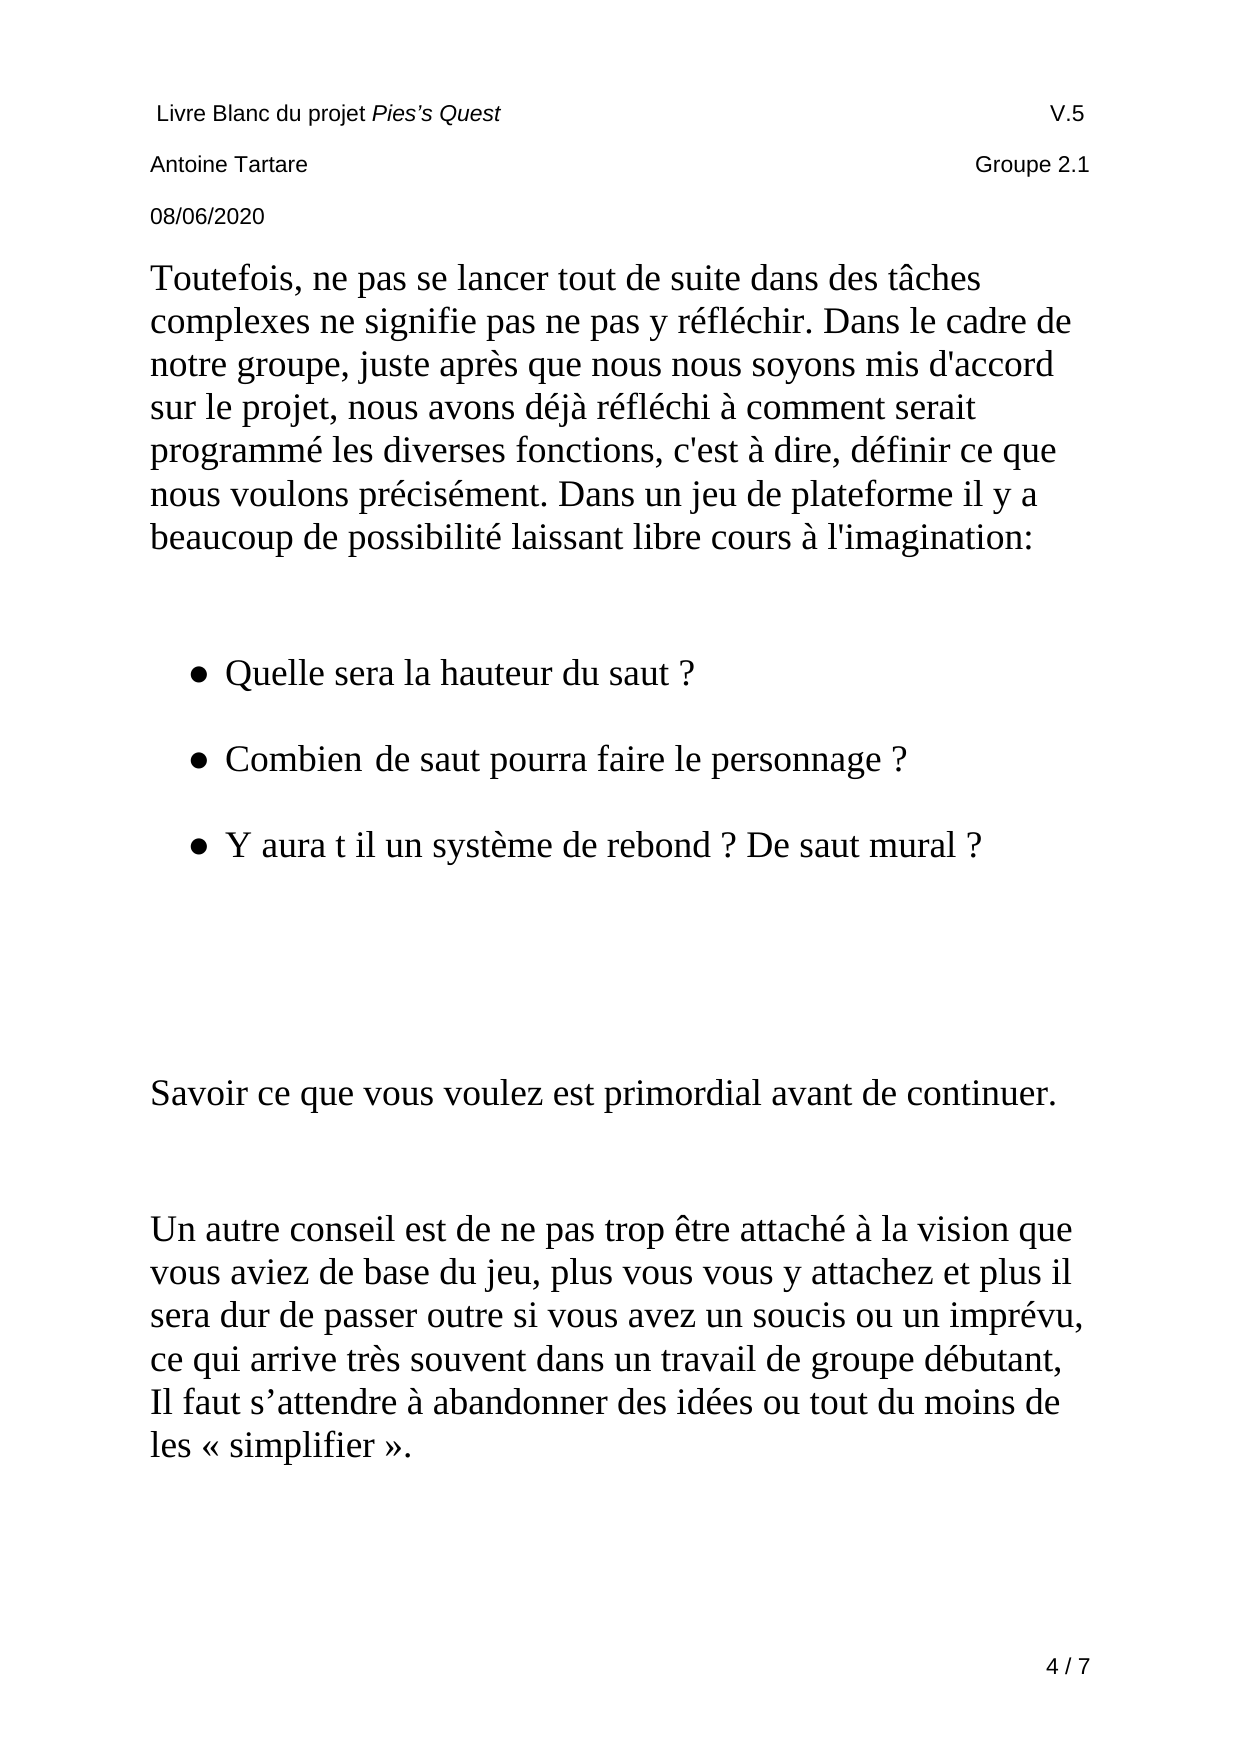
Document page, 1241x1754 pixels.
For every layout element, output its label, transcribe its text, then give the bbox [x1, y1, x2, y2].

list Quelle sera la hauteur du saut ? [187, 650, 1090, 737]
text Savoir ce que vous voulez est primordial avant de continuer. [150, 1070, 1090, 1113]
list Y aura t il un système de rebond ? De saut mural ? [187, 823, 1090, 909]
list Combien de saut pourra faire le personnage ? [187, 737, 1090, 780]
text Toutefois, ne pas se lancer tout de suite dans des tâches complexes ne signifie pas ne pas y réfléchir. Dans le cadre de notre groupe, juste après que nous nous soyons mis d'accord sur le projet, nous avons déjà réfléchi à comment serait programmé les diverses fonctions, c'est à dire, définir ce que nous voulons précisément. Dans un jeu de plateforme il y a beaucoup de possibilité laissant libre cours à l'imagination: [150, 255, 1090, 557]
text Un autre conseil est de ne pas trop être attaché à la vision que vous aviez de base du jeu, plus vous vous y attachez et plus il sera dur de passer outre si vous avez un soucis ou un imprévu, ce qui arrive très souvent dans un travail de groupe débutant, Il faut s’attendre à abandonner des idées ou tout du moins de les « simplifier ». [150, 1207, 1090, 1465]
